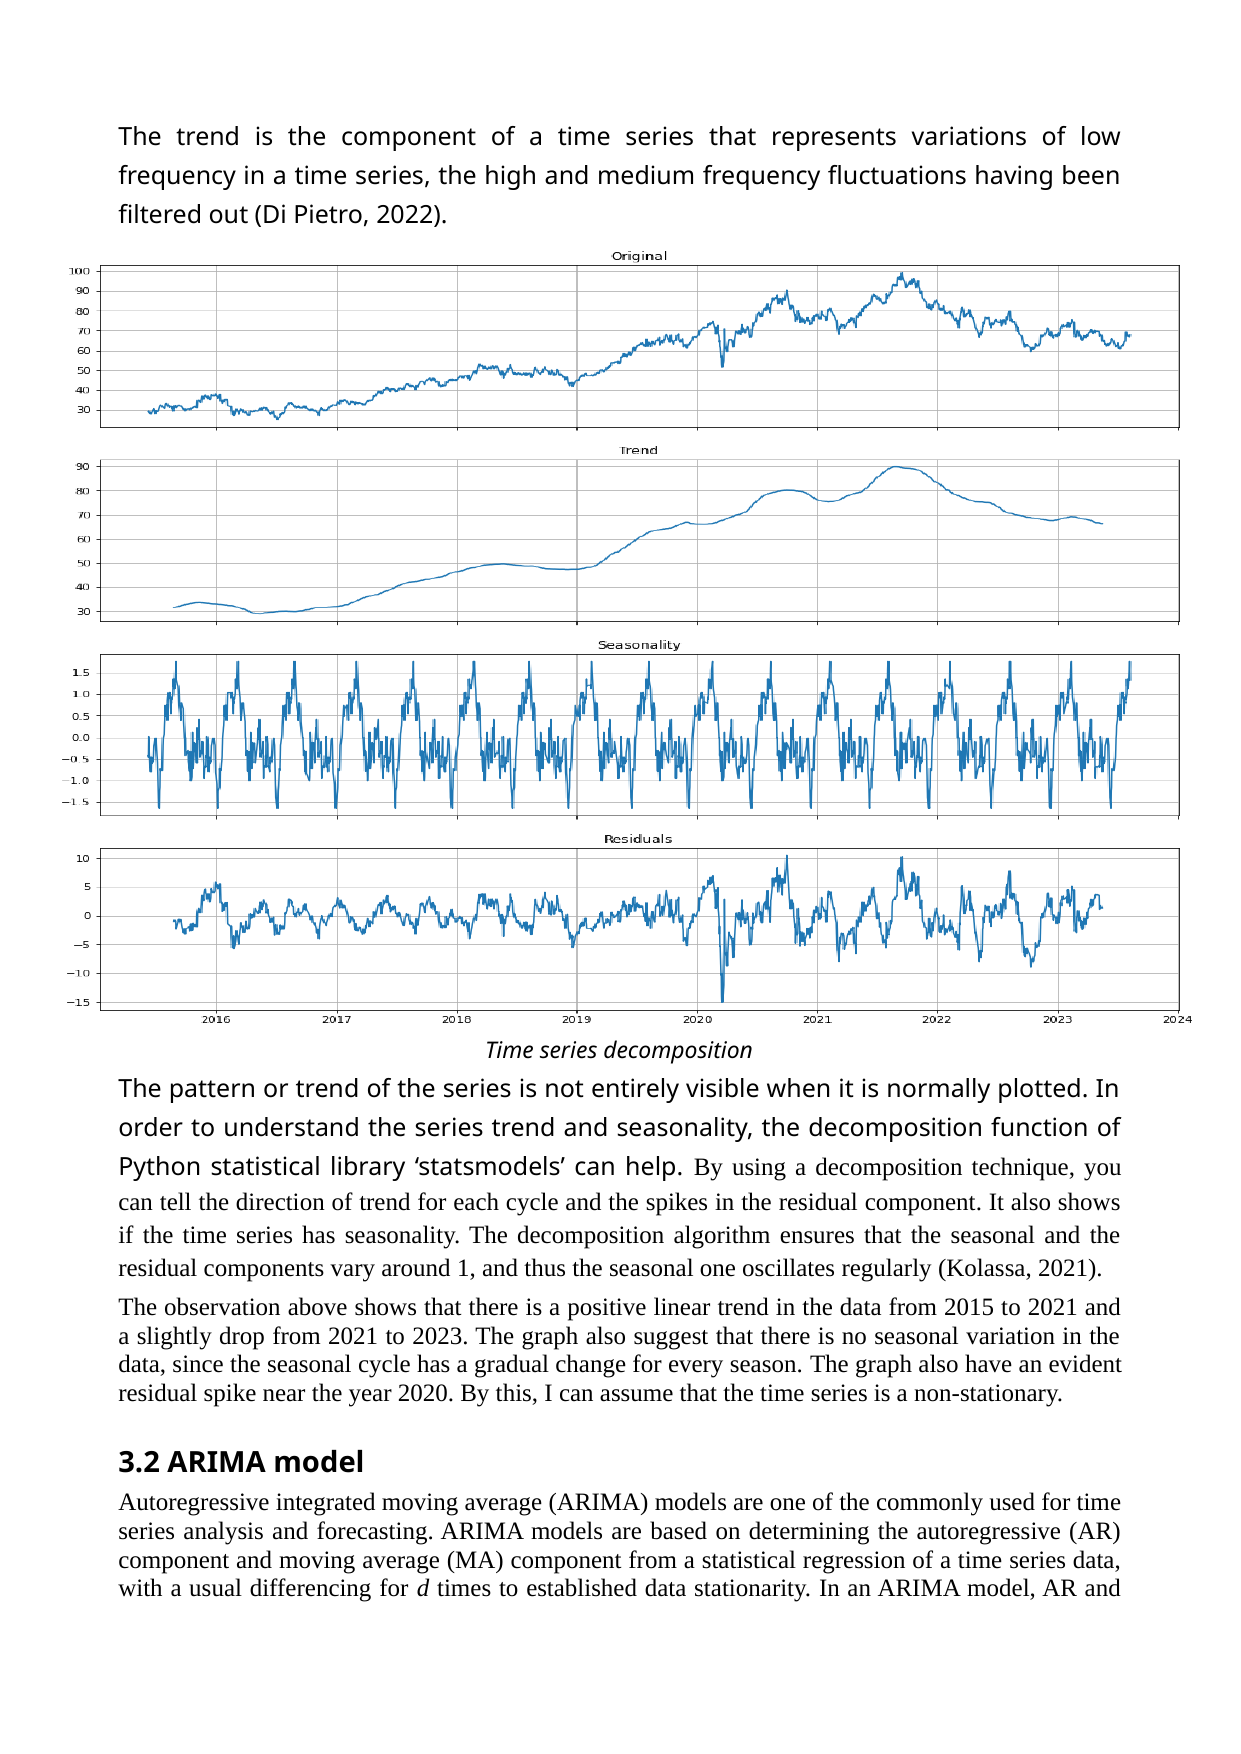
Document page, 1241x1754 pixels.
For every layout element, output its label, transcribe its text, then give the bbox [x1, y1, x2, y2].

text Time series decomposition [118, 1030, 1122, 1066]
text [118, 236, 1122, 245]
picture [53, 245, 1201, 1030]
text The trend is the component of a time series that represents variations of low frequency in a time series, the high and medium frequency fluctuations having been filtered out (Di Pietro, 2022). [118, 118, 1122, 231]
text 3.2 ARIMA model [118, 1442, 1122, 1481]
text The observation above shows that there is a positive linear trend in the data from 2015 to 2021 and a slightly drop from 2021 to 2023. The graph also suggest that there is no seasonal variation in the data, since the seasonal cycle has a gradual change for every season. The graph also have an evident residual spike near the year 2020. By this, I can assume that the time series is a non-stationary. [118, 1292, 1122, 1407]
text The pattern or trend of the series is not entirely visible when it is normally plotted. In order to understand the series trend and seasonality, the decomposition function of Python statistical library ‘statsmodels’ can help. By using a decomposition technique, you can tell the direction of trend for each cycle and the spikes in the residual component. It also shows if the time series has seasonality. The decomposition algorithm ensures that the seasonal and the residual components vary around 1, and thus the seasonal one oscillates regularly (Kolassa, 2021). [118, 1070, 1122, 1282]
text Autoregressive integrated moving average (ARIMA) models are one of the commonly used for time series analysis and forecasting. ARIMA models are based on determining the autoregressive (AR) component and moving average (MA) component from a statistical regression of a time series data, with a usual differencing for d times to established data stationarity. In an ARIMA model, AR and [118, 1487, 1122, 1602]
